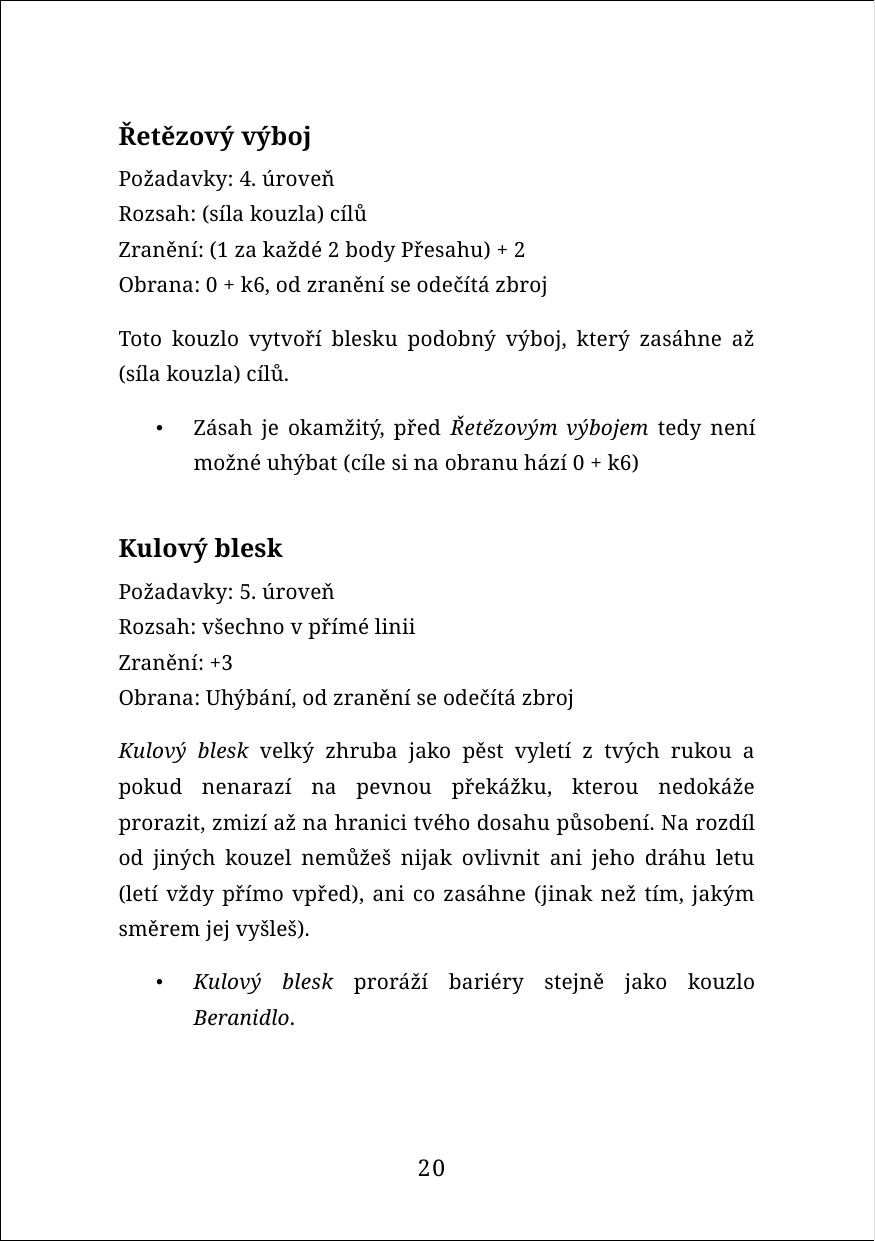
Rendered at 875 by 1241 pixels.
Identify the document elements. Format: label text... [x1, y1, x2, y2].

list Kulový blesk proráží bariéry stejně jako kouzlo Beranidlo. [156, 967, 756, 1031]
text Požadavky: 5. úroveň Rozsah: všechno v přímé linii Zranění: +3 Obrana: Uhýbání, od zranění se odečítá zbroj [118, 577, 756, 712]
text Požadavky: 4. úroveň Rozsah: (síla kouzla) cílů Zranění: (1 za každé 2 body Přesahu) + 2 Obrana: 0 + k6, od zranění se odečítá zbroj [118, 164, 756, 299]
subtitle Kulový blesk [118, 531, 756, 565]
subtitle Řetězový výboj [118, 118, 756, 152]
text Kulový blesk velký zhruba jako pěst vyletí z tvých rukou a pokud nenarazí na pevnou překážku, kterou nedokáže prorazit, zmizí až na hranici tvého dosahu působení. Na rozdíl od jiných kouzel nemůžeš nijak ovlivnit ani jeho dráhu letu (letí vždy přímo vpřed), ani co zasáhne (jinak než tím, jakým směrem jej vyšleš). [118, 737, 756, 943]
text Toto kouzlo vytvoří blesku podobný výboj, který zasáhne až (síla kouzla) cílů. [118, 324, 756, 388]
list Zásah je okamžitý, před Řetězovým výbojem tedy není možné uhýbat (cíle si na obranu hází 0 + k6) [156, 413, 756, 477]
